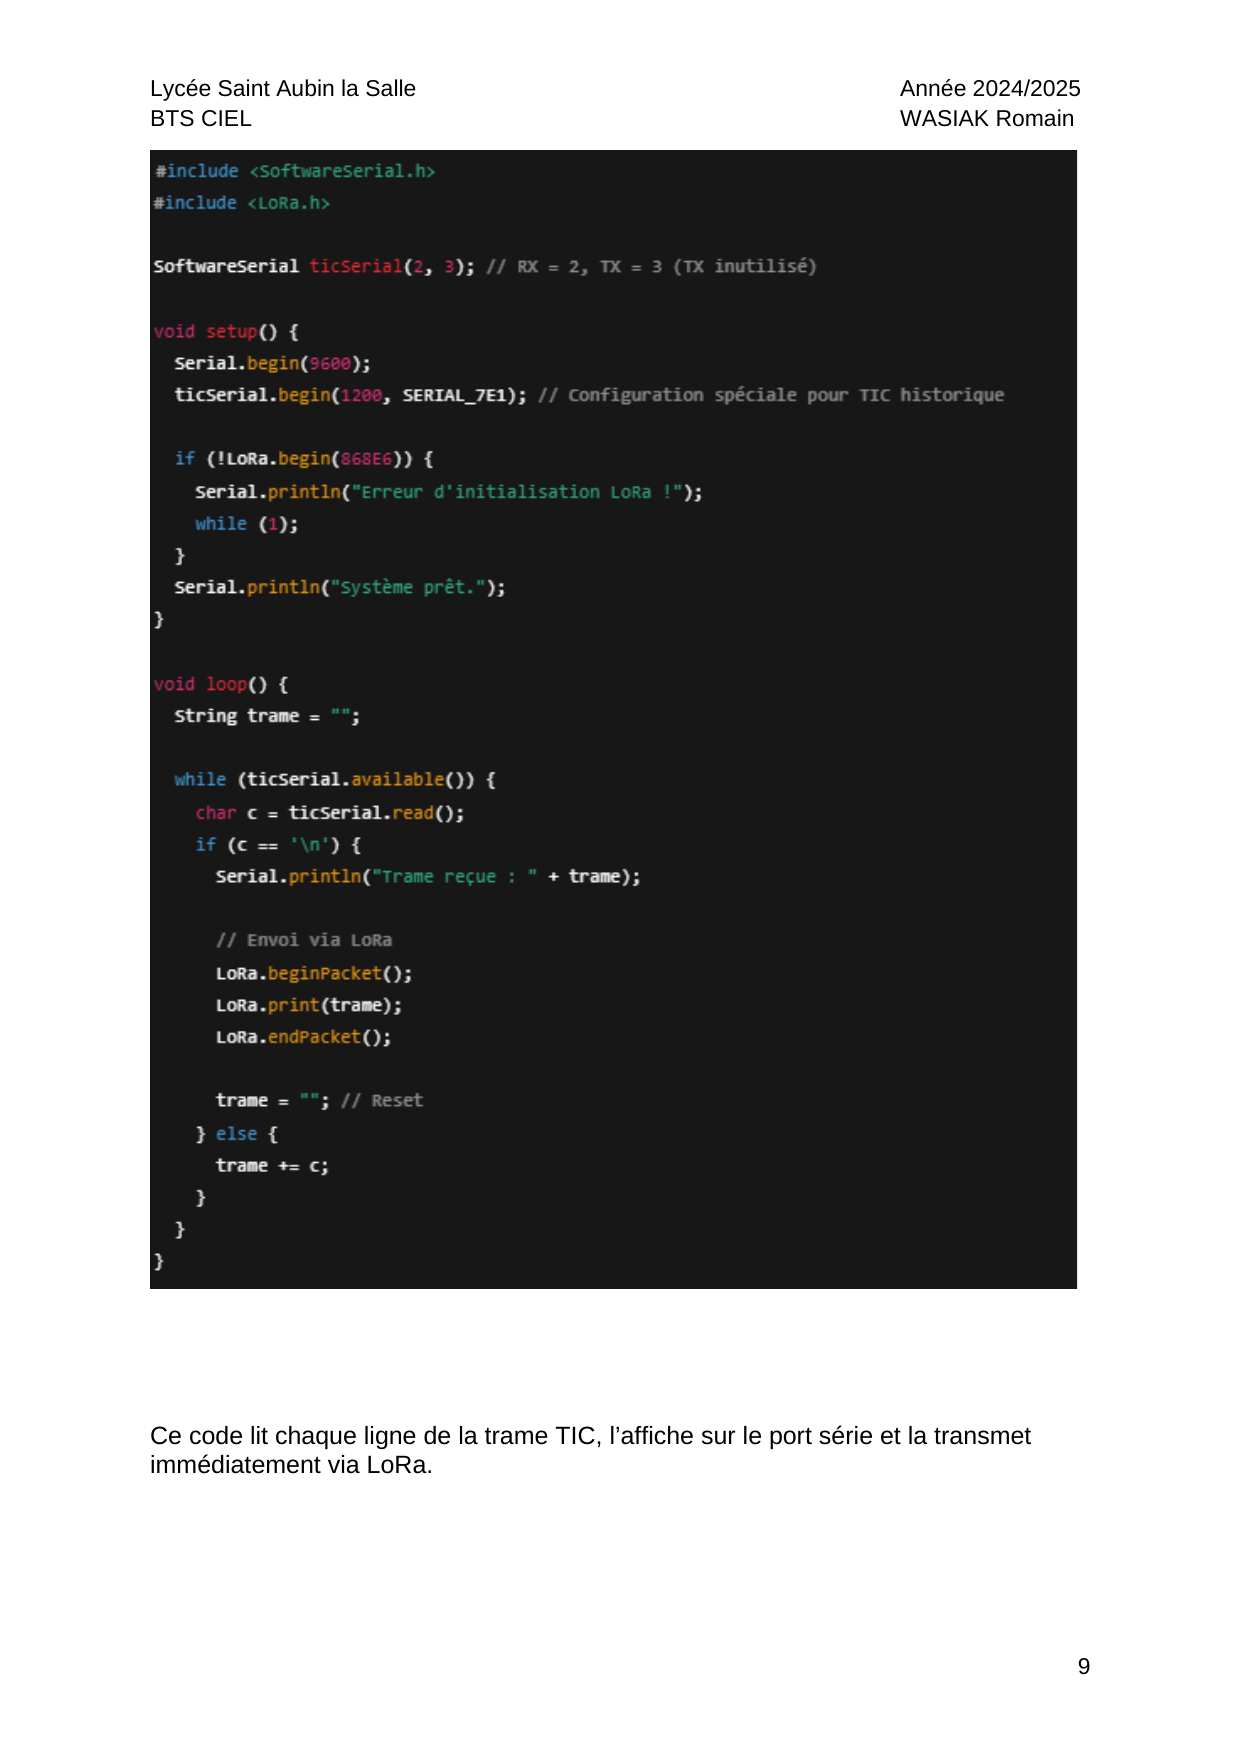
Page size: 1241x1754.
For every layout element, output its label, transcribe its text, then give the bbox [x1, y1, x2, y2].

text Ce code lit chaque ligne de la trame TIC, l’affiche sur le port série et la transmet immédiatement via LoRa. [150, 1421, 1090, 1478]
picture [150, 150, 1078, 1289]
